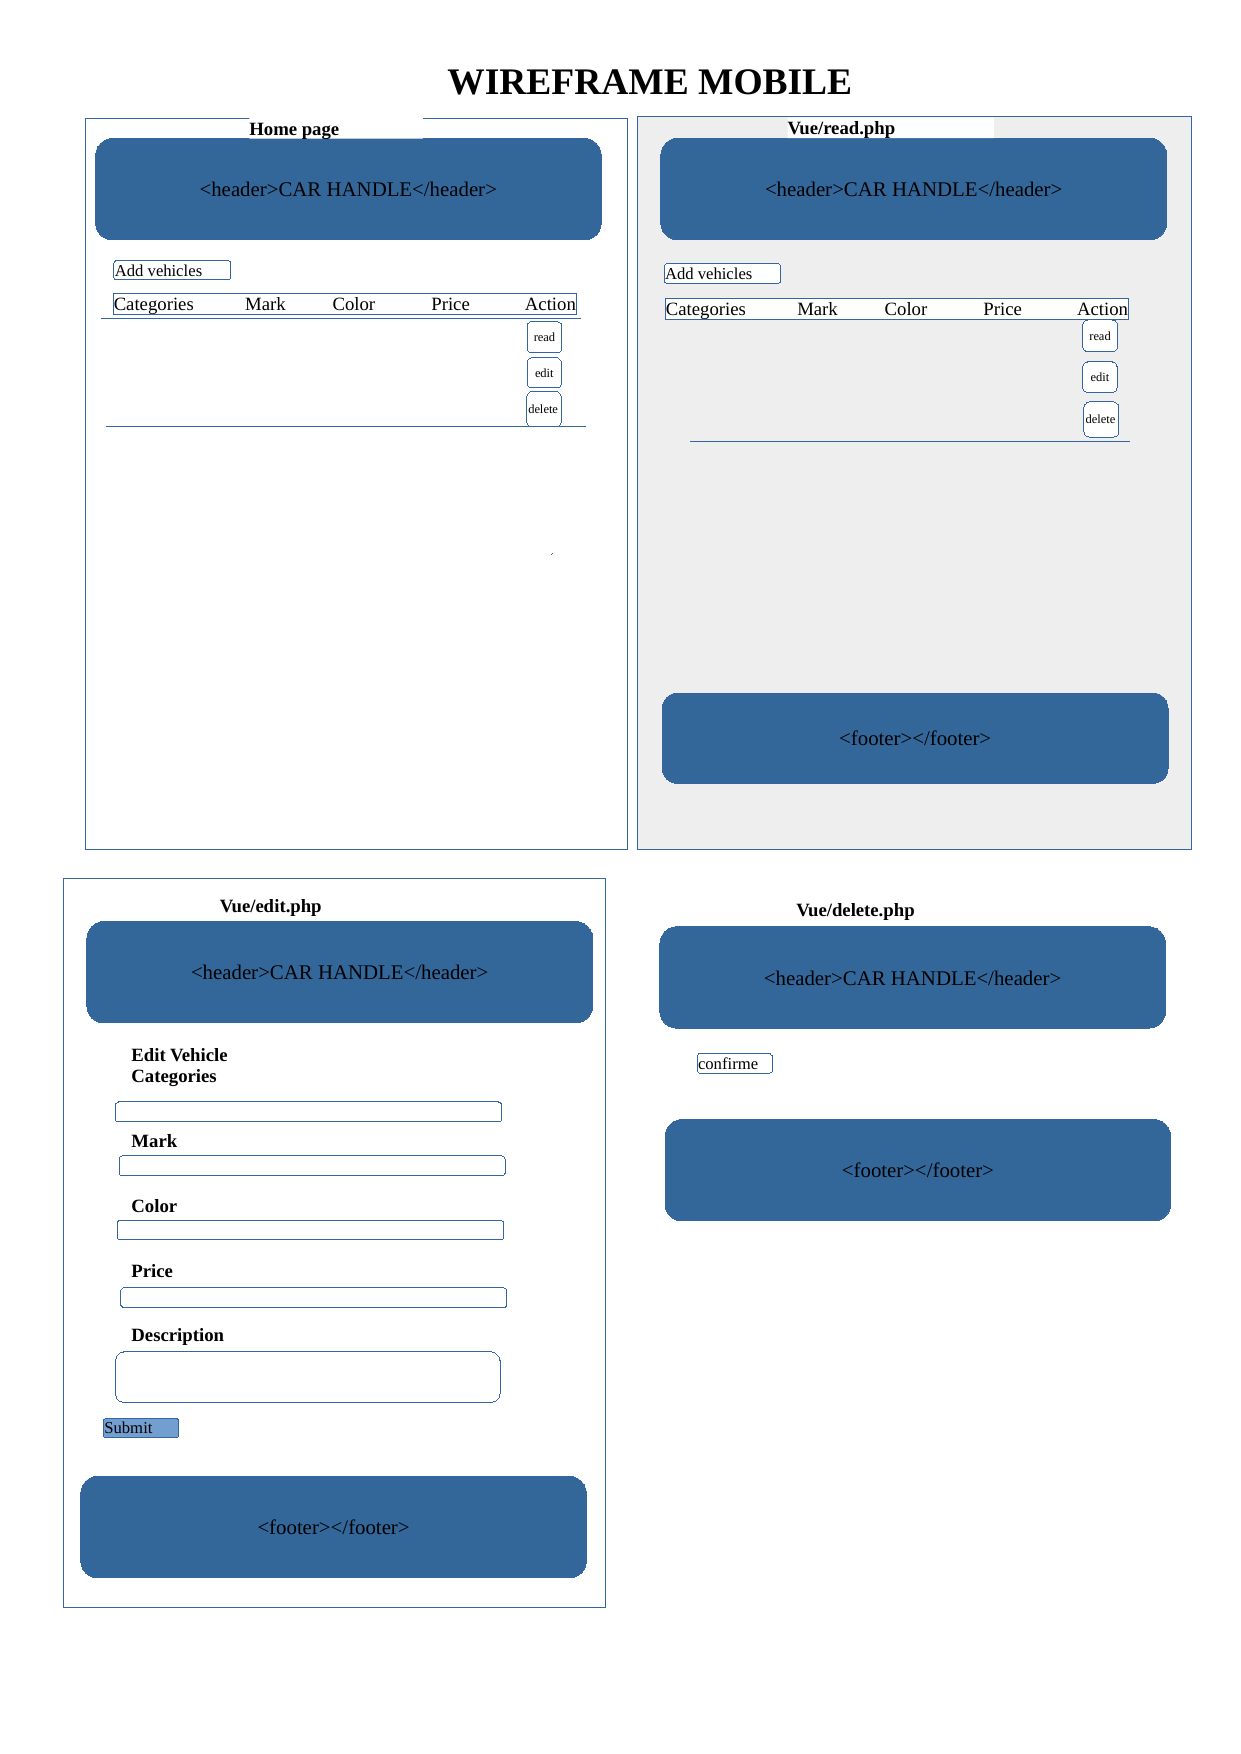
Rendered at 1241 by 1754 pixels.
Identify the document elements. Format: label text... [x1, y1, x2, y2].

text WIREFRAME MOBILE [118, 59, 1181, 102]
